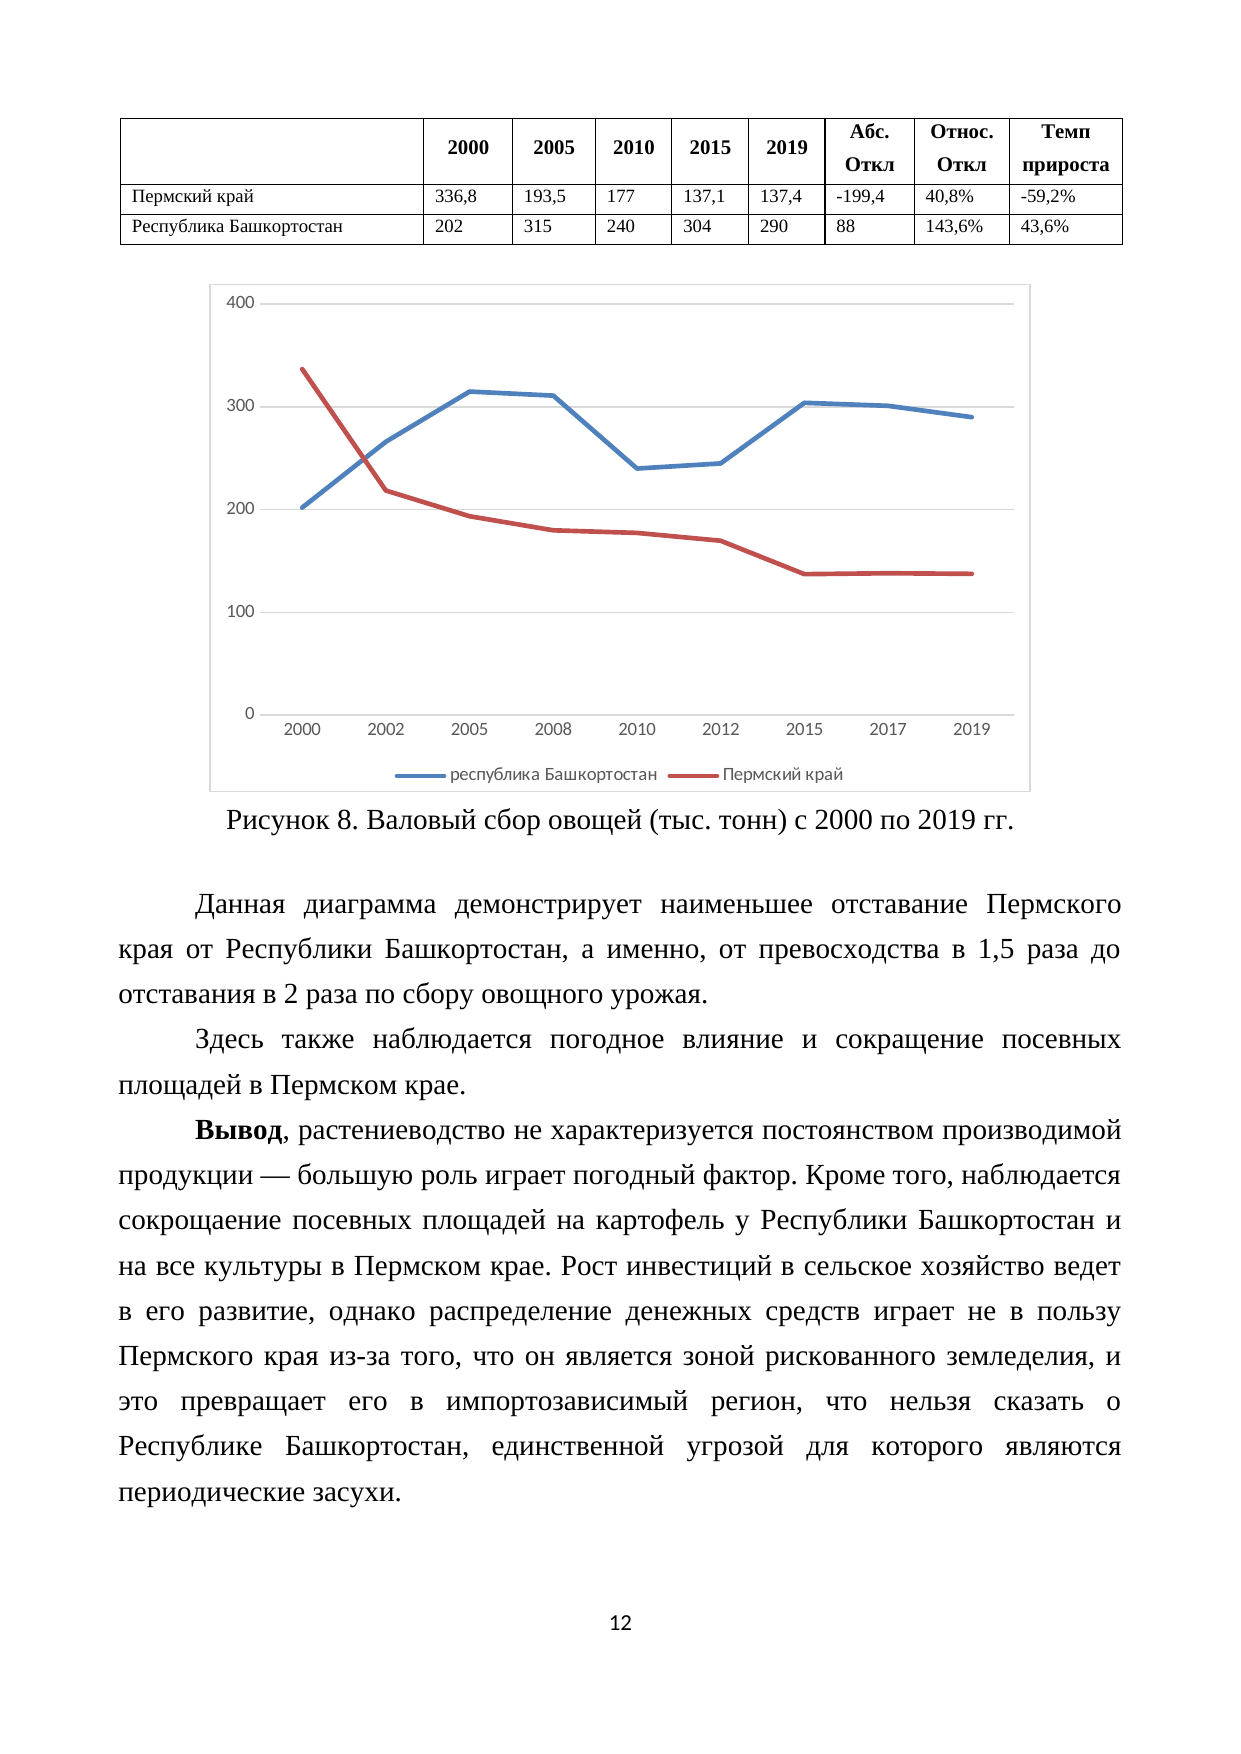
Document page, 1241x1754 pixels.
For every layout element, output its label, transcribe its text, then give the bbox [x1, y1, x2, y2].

table_cell 88 [826, 215, 914, 244]
table_cell Пермский край [121, 185, 423, 214]
table_header [121, 119, 423, 184]
table_cell 177 [596, 185, 671, 214]
table_header 2015 [672, 119, 748, 184]
text Данная диаграмма демонстрирует наименьшее отставание Пермского края от Республики Башкортостан, а именно, от превосходства в 1,5 раза до отставания в 2 раза по сбору овощного урожая. [118, 886, 1122, 1010]
table_header 2000 [424, 119, 512, 184]
table_cell 43,6% [1010, 215, 1122, 244]
table_header 2005 [513, 119, 595, 184]
table_cell 137,1 [672, 185, 748, 214]
table_header Абс. Откл [826, 119, 914, 184]
table_header 2010 [596, 119, 671, 184]
table_cell Республика Башкортостан [121, 215, 423, 244]
table_header Темп прироста [1010, 119, 1122, 184]
text Здесь также наблюдается погодное влияние и сокращение посевных площадей в Пермском крае. [118, 1022, 1122, 1100]
text Рисунок 8. Валовый сбор овощей (тыс. тонн) с 2000 по 2019 гг. [118, 802, 1122, 836]
table_cell 137,4 [749, 185, 824, 214]
table_cell 240 [596, 215, 671, 244]
table_cell -59,2% [1010, 185, 1122, 214]
table_cell -199,4 [826, 185, 914, 214]
table_cell 336,8 [424, 185, 512, 214]
table_header 2019 [749, 119, 824, 184]
table_cell 202 [424, 215, 512, 244]
text Вывод, растениеводство не характеризуется постоянством производимой продукции — большую роль играет погодный фактор. Кроме того, наблюдается сокрощаение посевных площадей на картофель у Республики Башкортостан и на все культуры в Пермском крае. Рост инвестиций в сельское хозяйство ведет в его развитие, однако распределение денежных средств играет не в пользу Пермского края из-за того, что он является зоной рискованного земледелия, и это превращает его в импортозависимый регион, что нельзя сказать о Республике Башкортостан, единственной угрозой для которого являются периодические засухи. [118, 1112, 1122, 1507]
table_cell 193,5 [513, 185, 595, 214]
table_cell 143,6% [915, 215, 1009, 244]
table_cell 40,8% [915, 185, 1009, 214]
table_cell 315 [513, 215, 595, 244]
table_cell 304 [672, 215, 748, 244]
table_header Относ. Откл [915, 119, 1009, 184]
table_cell 290 [749, 215, 824, 244]
